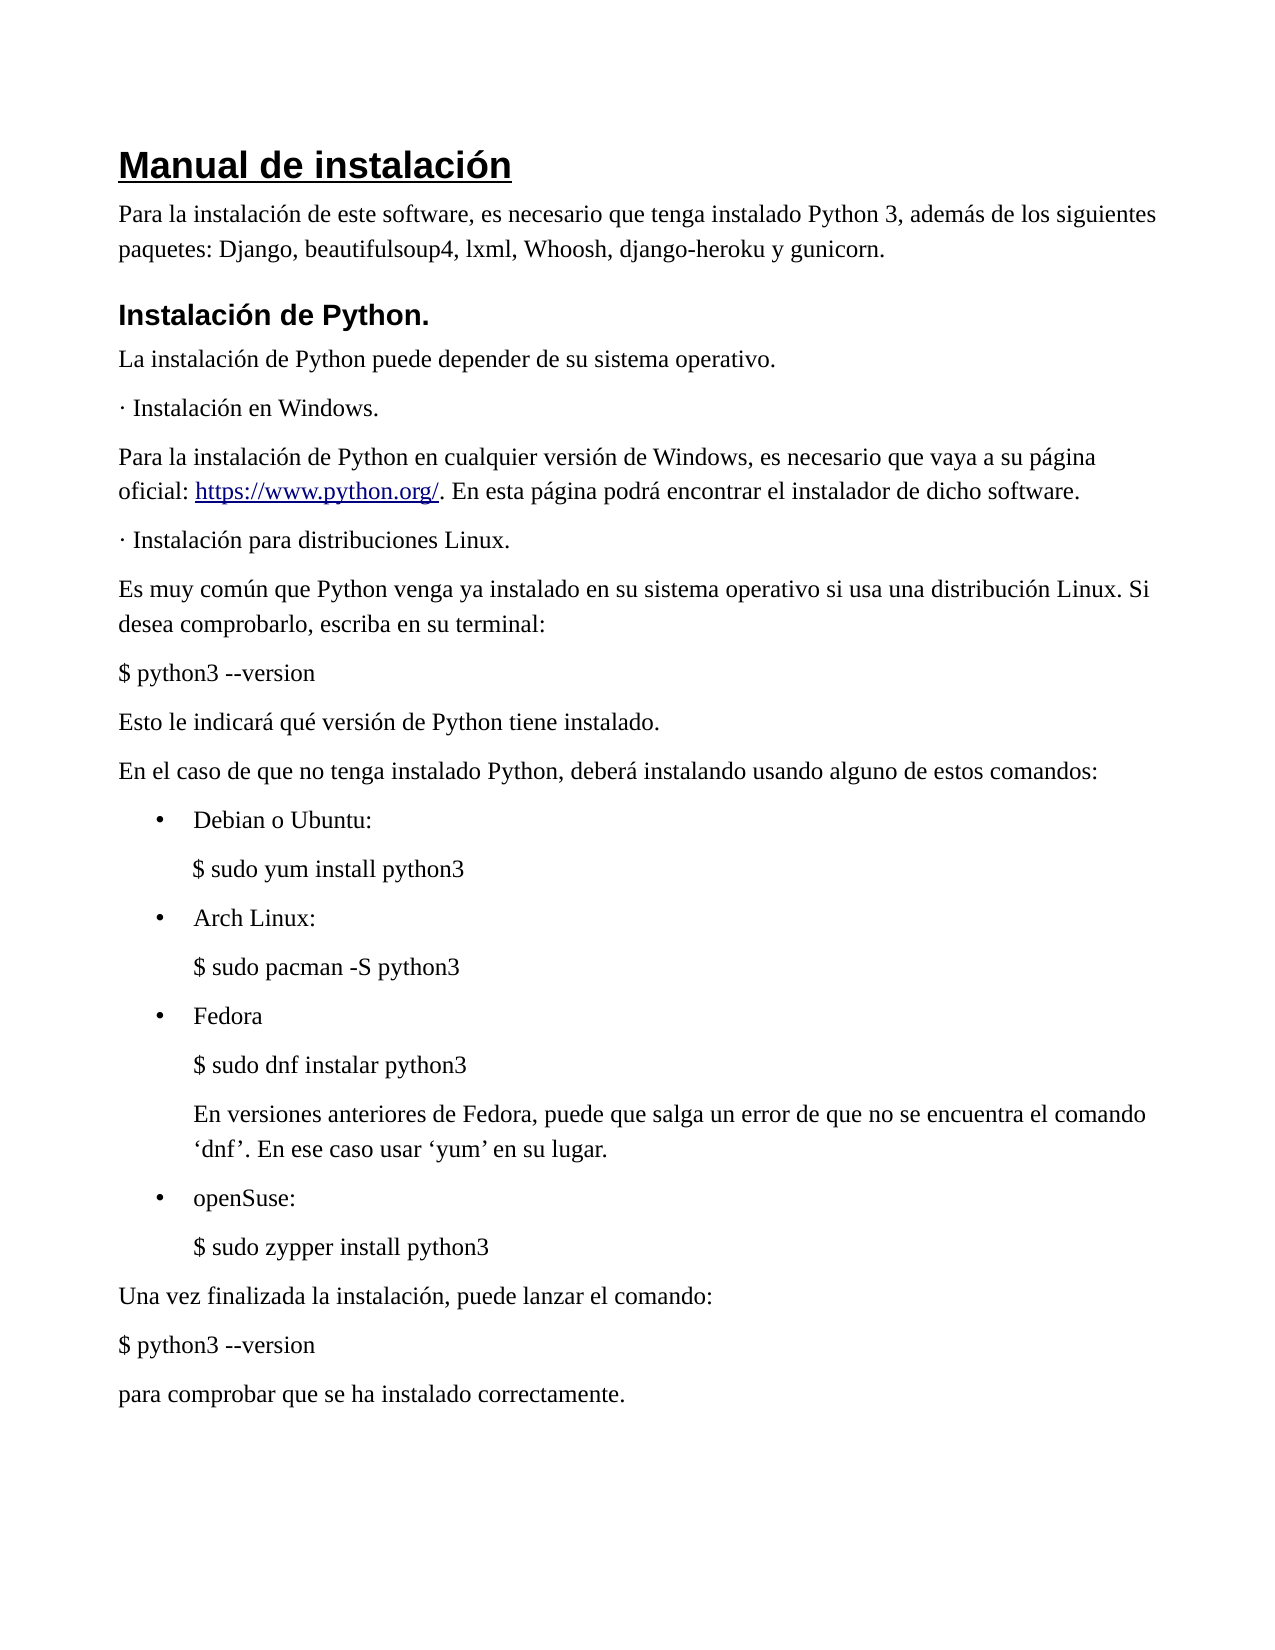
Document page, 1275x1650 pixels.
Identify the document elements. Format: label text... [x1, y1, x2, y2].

list openSuse: [156, 1183, 1157, 1212]
list $ sudo pacman -S python3 [156, 952, 1157, 981]
subtitle Instalación de Python. [118, 297, 1157, 331]
text Para la instalación de este software, es necesario que tenga instalado Python 3, además de los siguientes paquetes: Django, beautifulsoup4, lxml, Whoosh, django-heroku y gunicorn. [118, 199, 1157, 262]
text $ python3 --version [118, 658, 1157, 687]
text · Instalación para distribuciones Linux. [118, 525, 1157, 554]
text $ python3 --version [118, 1330, 1157, 1359]
list En versiones anteriores de Fedora, puede que salga un error de que no se encuentra el comando ‘dnf’. En ese caso usar ‘yum’ en su lugar. [156, 1099, 1157, 1163]
subtitle Manual de instalación [118, 143, 1157, 187]
text $ sudo yum install python3 [118, 854, 1157, 883]
list Fedora [156, 1001, 1157, 1030]
text · Instalación en Windows. [118, 393, 1157, 421]
list Arch Linux: [156, 903, 1157, 932]
text En el caso de que no tenga instalado Python, deberá instalando usando alguno de estos comandos: [118, 756, 1157, 785]
text para comprobar que se ha instalado correctamente. [118, 1379, 1157, 1408]
list Debian o Ubuntu: [156, 805, 1157, 834]
text La instalación de Python puede depender de su sistema operativo. [118, 344, 1157, 372]
text Es muy común que Python venga ya instalado en su sistema operativo si usa una distribución Linux. Si desea comprobarlo, escriba en su terminal: [118, 574, 1157, 638]
text Para la instalación de Python en cualquier versión de Windows, es necesario que vaya a su página oficial: https://www.python.org/. En esta página podrá encontrar el instalador de dicho software. [118, 442, 1157, 505]
list $ sudo dnf instalar python3 [156, 1050, 1157, 1079]
list $ sudo zypper install python3 [156, 1232, 1157, 1261]
text Una vez finalizada la instalación, puede lanzar el comando: [118, 1281, 1157, 1310]
text Esto le indicará qué versión de Python tiene instalado. [118, 707, 1157, 736]
